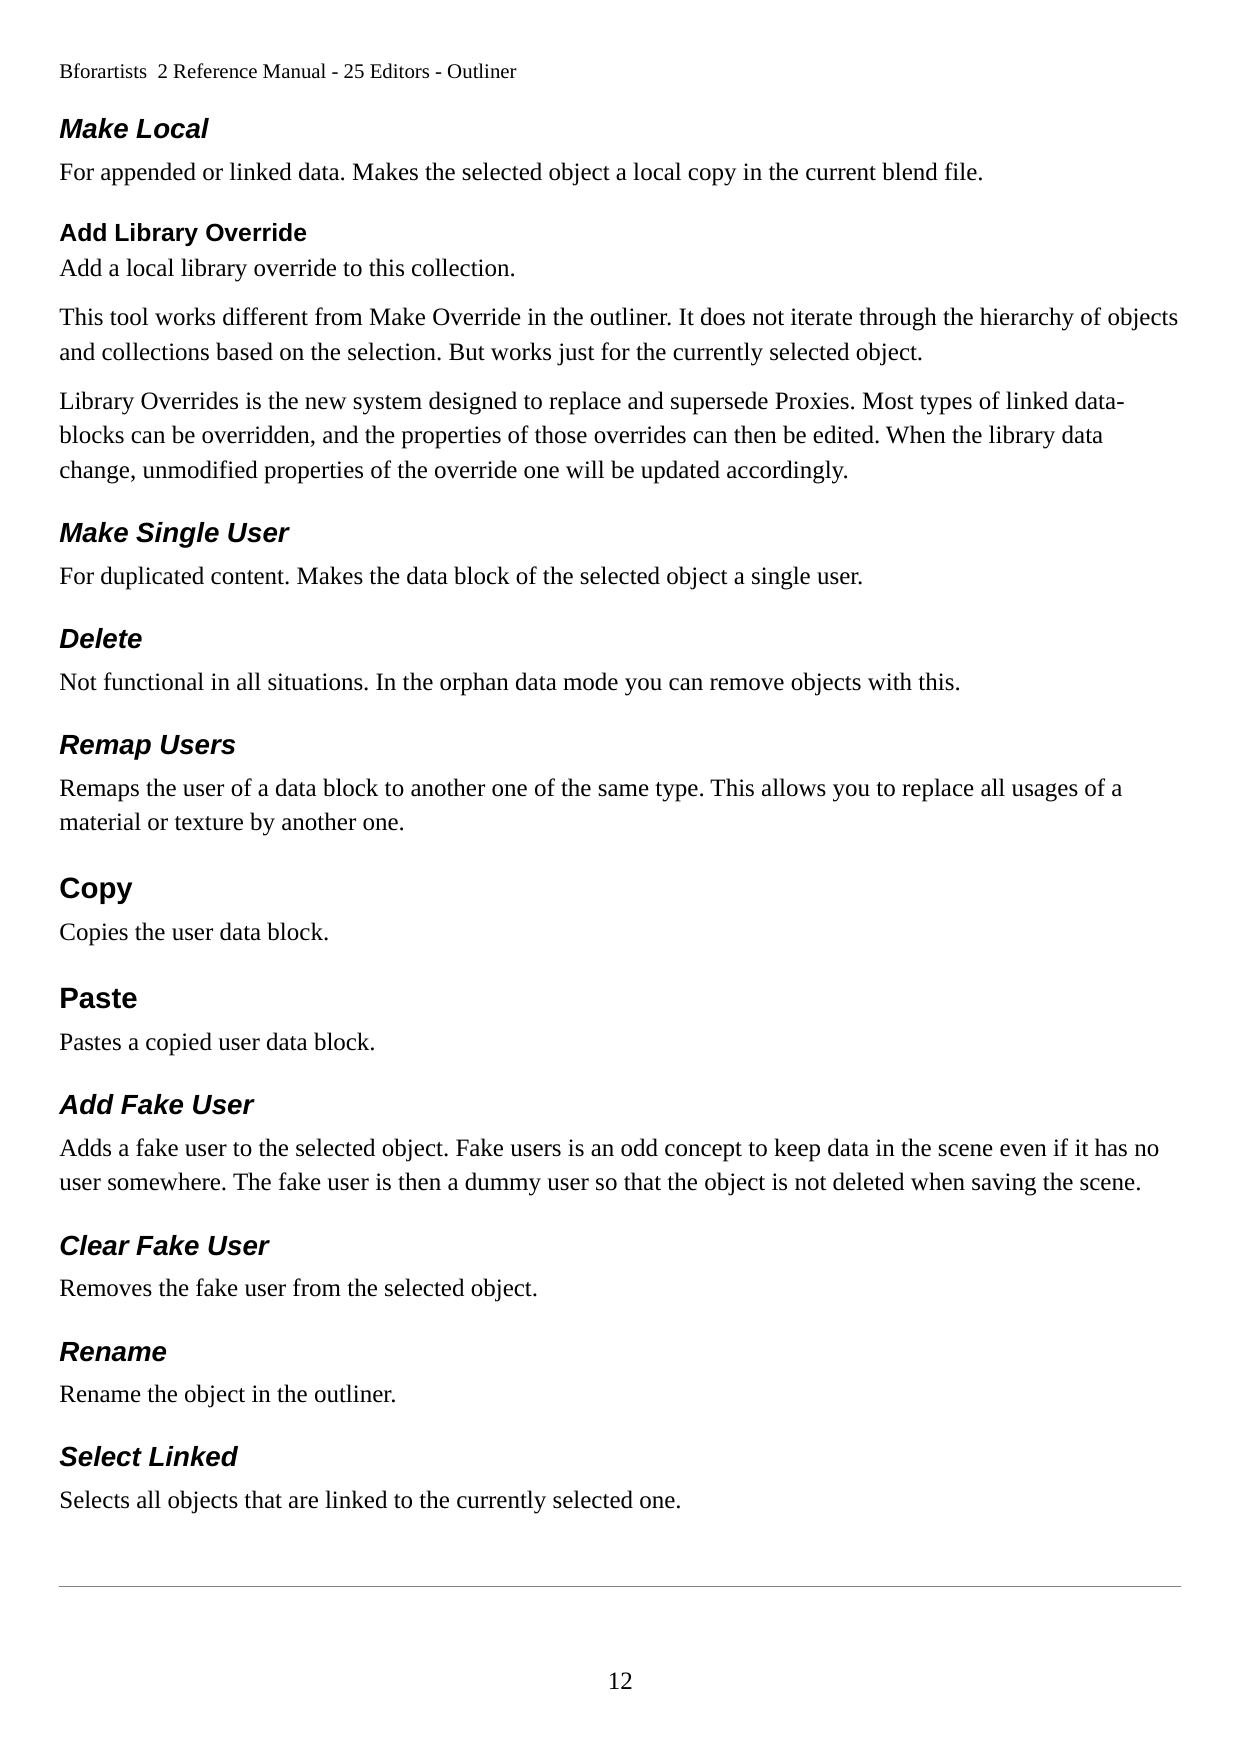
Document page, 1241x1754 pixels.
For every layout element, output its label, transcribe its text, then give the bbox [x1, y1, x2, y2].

text Remaps the user of a data block to another one of the same type. This allows you to replace all usages of a material or texture by another one. [59, 773, 1181, 836]
text Not functional in all situations. In the orphan data mode you can remove objects with this. [59, 667, 1181, 696]
text Removes the fake user from the selected object. [59, 1273, 1181, 1302]
subtitle Paste [59, 981, 1181, 1014]
subtitle Remap Users [59, 728, 1181, 760]
text Add a local library override to this collection. [59, 253, 1181, 282]
subtitle Rename [59, 1335, 1181, 1367]
subtitle Clear Fake User [59, 1229, 1181, 1261]
subtitle Add Fake User [59, 1088, 1181, 1120]
subtitle Add Library Override [59, 218, 1181, 247]
text Adds a fake user to the selected object. Fake users is an odd concept to keep data in the scene even if it has no user somewhere. The fake user is then a dummy user so that the object is not deleted when saving the scene. [59, 1133, 1181, 1196]
subtitle Select Linked [59, 1441, 1181, 1473]
text Pastes a copied user data block. [59, 1027, 1181, 1056]
text For appended or linked data. Makes the selected object a local copy in the current blend file. [59, 157, 1181, 186]
text Rename the object in the outliner. [59, 1379, 1181, 1408]
subtitle Copy [59, 871, 1181, 904]
subtitle Make Local [59, 113, 1181, 144]
text Library Overrides is the new system designed to replace and supersede Proxies. Most types of linked data-blocks can be overridden, and the properties of those overrides can then be edited. When the library data change, unmodified properties of the override one will be updated accordingly. [59, 386, 1181, 484]
text For duplicated content. Makes the data block of the selected object a single user. [59, 561, 1181, 589]
text This tool works different from Make Override in the outliner. It does not iterate through the hierarchy of objects and collections based on the selection. But works just for the currently selected object. [59, 302, 1181, 366]
text Selects all objects that are linked to the currently selected one. [59, 1485, 1181, 1514]
subtitle Delete [59, 622, 1181, 654]
text Copies the user data block. [59, 917, 1181, 946]
subtitle Make Single User [59, 516, 1181, 548]
